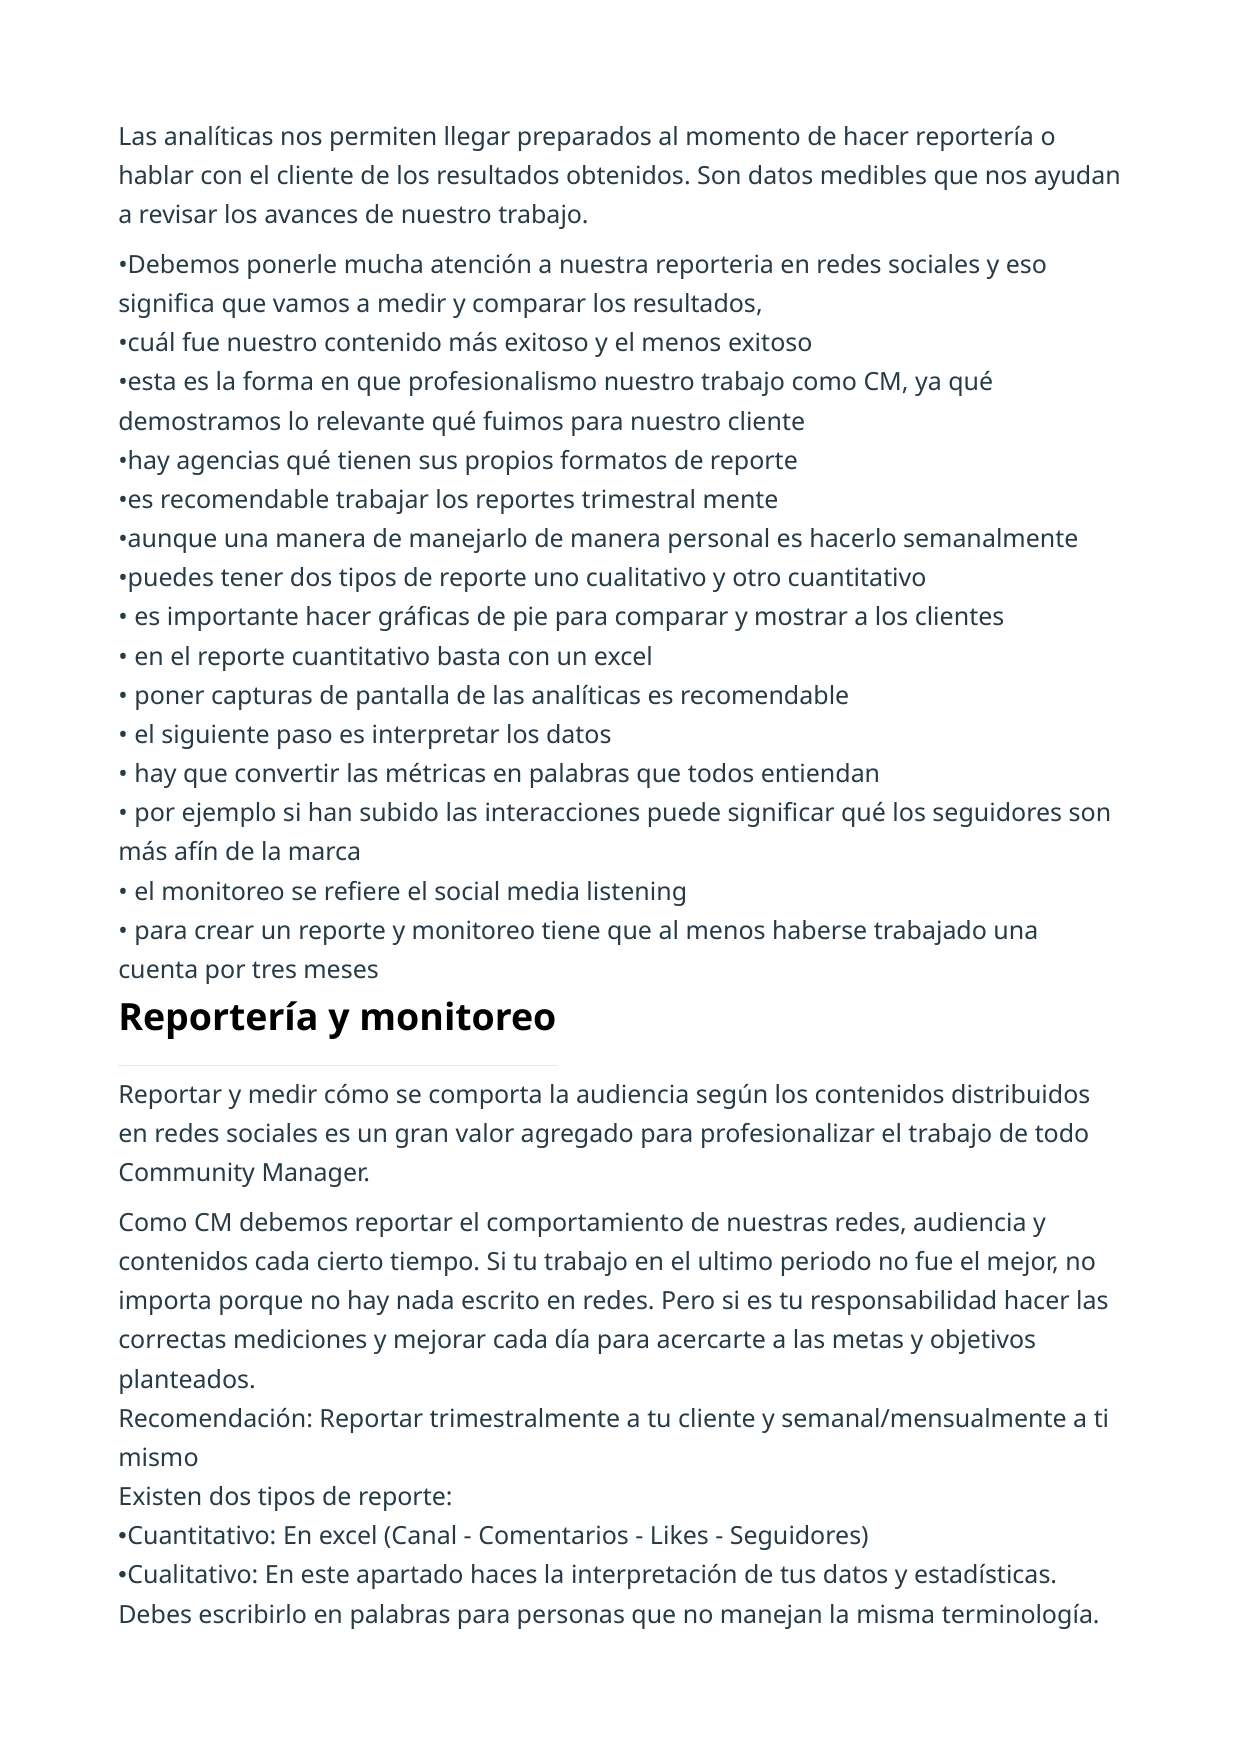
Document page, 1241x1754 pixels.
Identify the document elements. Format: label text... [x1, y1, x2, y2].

list Cuantitativo: En excel (Canal - Comentarios - Likes - Seguidores) [118, 1518, 1122, 1552]
text Las analíticas nos permiten llegar preparados al momento de hacer reportería o hablar con el cliente de los resultados obtenidos. Son datos medibles que nos ayudan a revisar los avances de nuestro trabajo. [118, 118, 1122, 231]
text Como CM debemos reportar el comportamiento de nuestras redes, audiencia y contenidos cada cierto tiempo. Si tu trabajo en el ultimo periodo no fue el mejor, no importa porque no hay nada escrito en redes. Pero si es tu responsabilidad hacer las correctas mediciones y mejorar cada día para acercarte a las metas y objetivos planteados. Recomendación: Reportar trimestralmente a tu cliente y semanal/mensualmente a ti mismo Existen dos tipos de reporte: [118, 1205, 1122, 1513]
text Reportar y medir cómo se comporta la audiencia según los contenidos distribuidos en redes sociales es un gran valor agregado para profesionalizar el trabajo de todo Community Manager. [118, 1076, 1122, 1189]
text Reportería y monitoreo [118, 991, 1122, 1065]
text •Debemos ponerle mucha atención a nuestra reporteria en redes sociales y eso significa que vamos a medir y comparar los resultados, •cuál fue nuestro contenido más exitoso y el menos exitoso •esta es la forma en que profesionalismo nuestro trabajo como CM, ya qué demostramos lo relevante qué fuimos para nuestro cliente •hay agencias qué tienen sus propios formatos de reporte •es recomendable trabajar los reportes trimestral mente •aunque una manera de manejarlo de manera personal es hacerlo semanalmente •puedes tener dos tipos de reporte uno cualitativo y otro cuantitativo • es importante hacer gráficas de pie para comparar y mostrar a los clientes • en el reporte cuantitativo basta con un excel • poner capturas de pantalla de las analíticas es recomendable • el siguiente paso es interpretar los datos • hay que convertir las métricas en palabras que todos entiendan • por ejemplo si han subido las interacciones puede significar qué los seguidores son más afín de la marca • el monitoreo se refiere el social media listening • para crear un reporte y monitoreo tiene que al menos haberse trabajado una cuenta por tres meses [118, 247, 1122, 986]
list Cualitativo: En este apartado haces la interpretación de tus datos y estadísticas. Debes escribirlo en palabras para personas que no manejan la misma terminología. [118, 1557, 1122, 1630]
